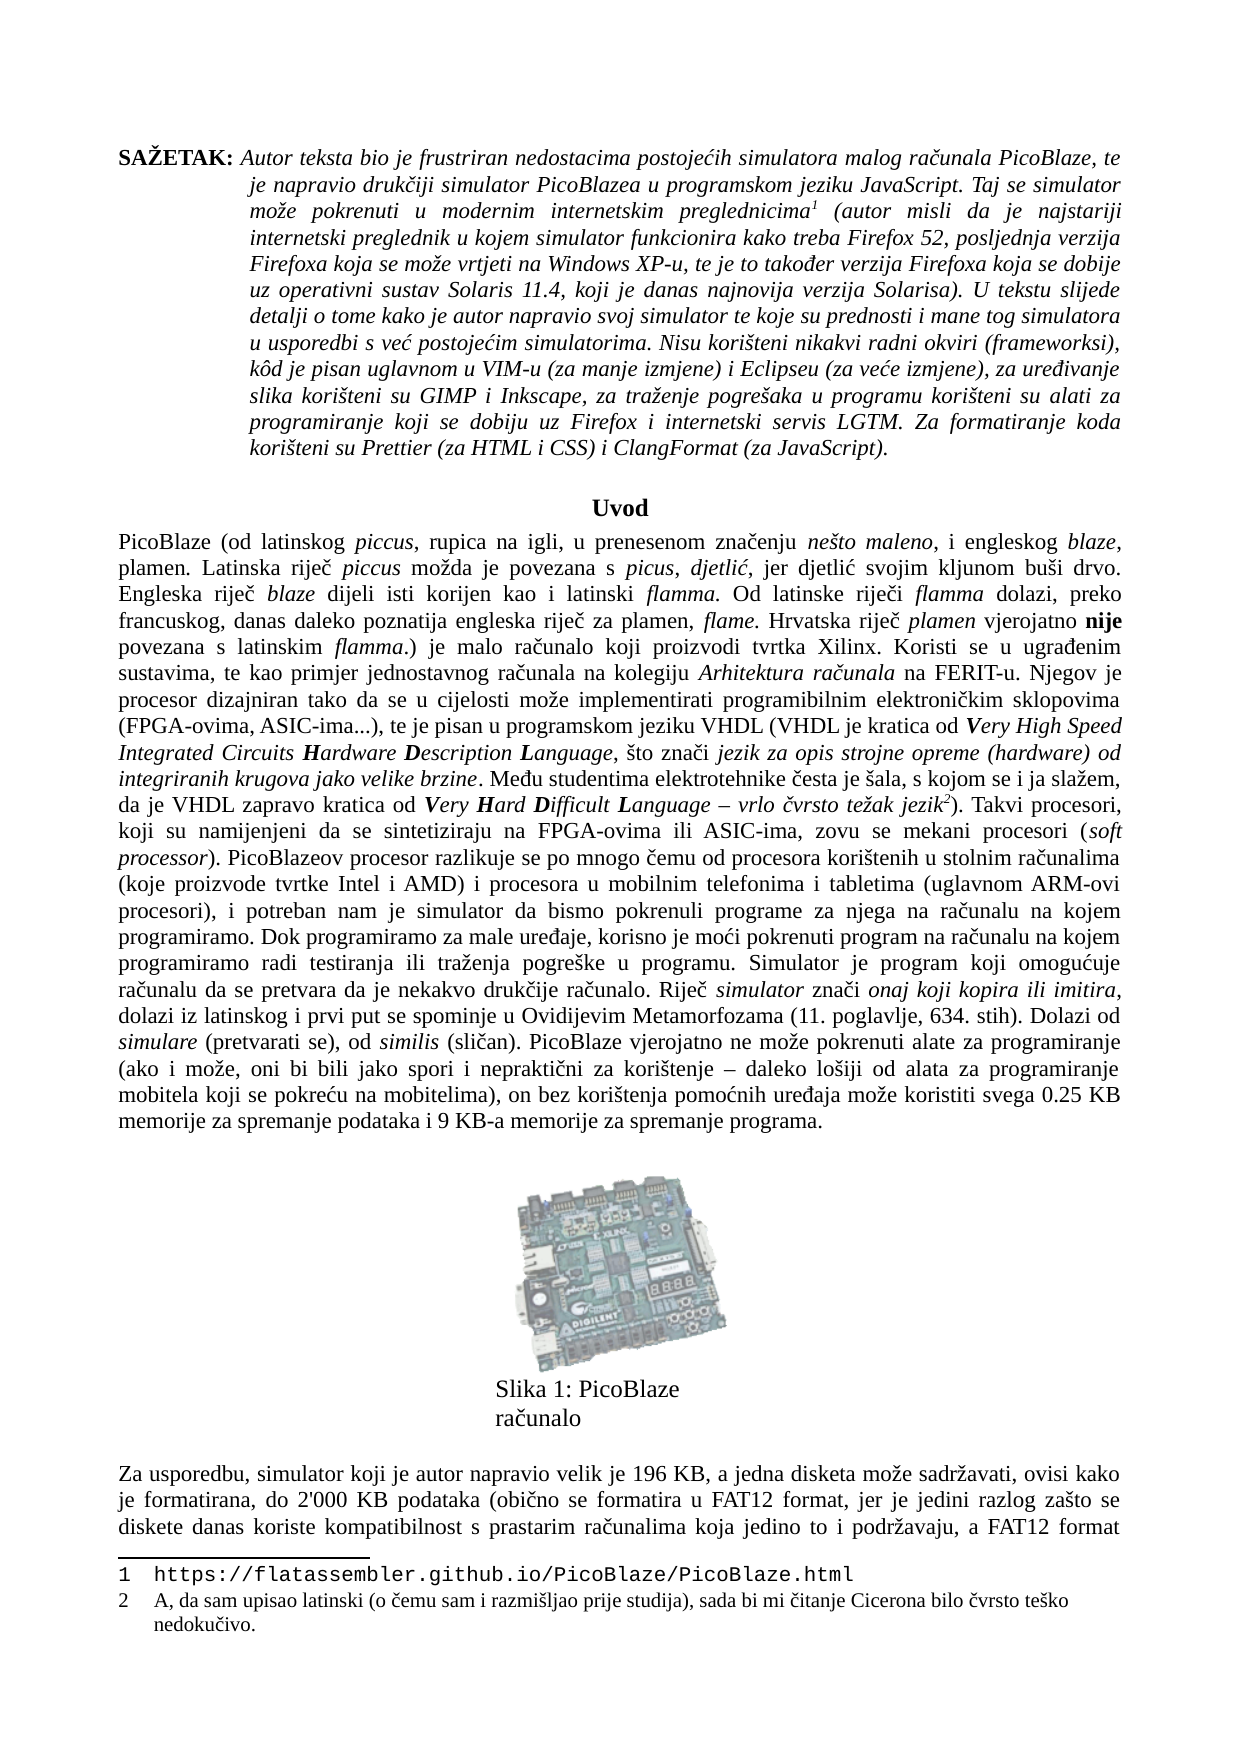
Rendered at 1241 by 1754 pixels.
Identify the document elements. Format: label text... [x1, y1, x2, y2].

text https://flatassembler.github.io/PicoBlaze/PicoBlaze.html [118, 1564, 1122, 1588]
text Za usporedbu, simulator koji je autor napravio velik je 196 KB, a jedna disketa može sadržavati, ovisi kako je formatirana, do 2'000 KB podataka (obično se formatira u FAT12 format, jer je jedini razlog zašto se diskete danas koriste kompatibilnost s prastarim računalima koja jedino to i podržavaju, a FAT12 format [118, 1460, 1122, 1539]
text PicoBlaze (od latinskog piccus, rupica na igli, u prenesenom značenju nešto maleno, i engleskog blaze, plamen. Latinska riječ piccus možda je povezana s picus, djetlić, jer djetlić svojim kljunom buši drvo. Engleska riječ blaze dijeli isti korijen kao i latinski flamma. Od latinske riječi flamma dolazi, preko francuskog, danas daleko poznatija engleska riječ za plamen, flame. Hrvatska riječ plamen vjerojatno nije povezana s latinskim flamma.) je malo računalo koji proizvodi tvrtka Xilinx. Koristi se u ugrađenim sustavima, te kao primjer jednostavnog računala na kolegiju Arhitektura računala na FERIT-u. Njegov je procesor dizajniran tako da se u cijelosti može implementirati programibilnim elektroničkim sklopovima (FPGA-ovima, ASIC-ima...), te je pisan u programskom jeziku VHDL (VHDL je kratica od Very High Speed Integrated Circuits Hardware Description Language, što znači jezik za opis strojne opreme (hardware) od integriranih krugova jako velike brzine. Među studentima elektrotehnike česta je šala, s kojom se i ja slažem, da je VHDL zapravo kratica od Very Hard Difficult Language – vrlo čvrsto težak jezik). Takvi procesori, koji su namijenjeni da se sintetiziraju na FPGA-ovima ili ASIC-ima, zovu se mekani procesori (soft processor). PicoBlazeov procesor razlikuje se po mnogo čemu od procesora korištenih u stolnim računalima (koje proizvode tvrtke Intel i AMD) i procesora u mobilnim telefonima i tabletima (uglavnom ARM-ovi procesori), i potreban nam je simulator da bismo pokrenuli programe za njega na računalu na kojem programiramo. Dok programiramo za male uređaje, korisno je moći pokrenuti program na računalu na kojem programiramo radi testiranja ili traženja pogreške u programu. Simulator je program koji omogućuje računalu da se pretvara da je nekakvo drukčije računalo. Riječ simulator znači onaj koji kopira ili imitira, dolazi iz latinskog i prvi put se spominje u Ovidijevim Metamorfozama (11. poglavlje, 634. stih). Dolazi od simulare (pretvarati se), od similis (sličan). PicoBlaze vjerojatno ne može pokrenuti alate za programiranje (ako i može, oni bi bili jako spori i nepraktični za korištenje – daleko lošiji od alata za programiranje mobitela koji se pokreću na mobitelima), on bez korištenja pomoćnih uređaja može koristiti svega 0.25 KB memorije za spremanje podataka i 9 KB-a memorije za spremanje programa. [118, 528, 1122, 1134]
text Slika 1: PicoBlaze računalo [495, 1374, 745, 1431]
picture [495, 1175, 745, 1374]
text Uvod [118, 493, 1122, 522]
text A, da sam upisao latinski (o čemu sam i razmišljao prije studija), sada bi mi čitanje Cicerona bilo čvrsto teško nedokučivo. [118, 1588, 1122, 1636]
text SAŽETAK: Autor teksta bio je frustriran nedostacima postojećih simulatora malog računala PicoBlaze, te je napravio drukčiji simulator PicoBlazea u programskom jeziku JavaScript. Taj se simulator može pokrenuti u modernim internetskim preglednicima (autor misli da je najstariji internetski preglednik u kojem simulator funkcionira kako treba Firefox 52, posljednja verzija Firefoxa koja se može vrtjeti na Windows XP-u, te je to također verzija Firefoxa koja se dobije uz operativni sustav Solaris 11.4, koji je danas najnovija verzija Solarisa). U tekstu slijede detalji o tome kako je autor napravio svoj simulator te koje su prednosti i mane tog simulatora u usporedbi s već postojećim simulatorima. Nisu korišteni nikakvi radni okviri (frameworksi), kôd je pisan uglavnom u VIM-u (za manje izmjene) i Eclipseu (za veće izmjene), za uređivanje slika korišteni su GIMP i Inkscape, za traženje pogrešaka u programu korišteni su alati za programiranje koji se dobiju uz Firefox i internetski servis LGTM. Za formatiranje koda korišteni su Prettier (za HTML i CSS) i ClangFormat (za JavaScript). [118, 144, 1122, 461]
